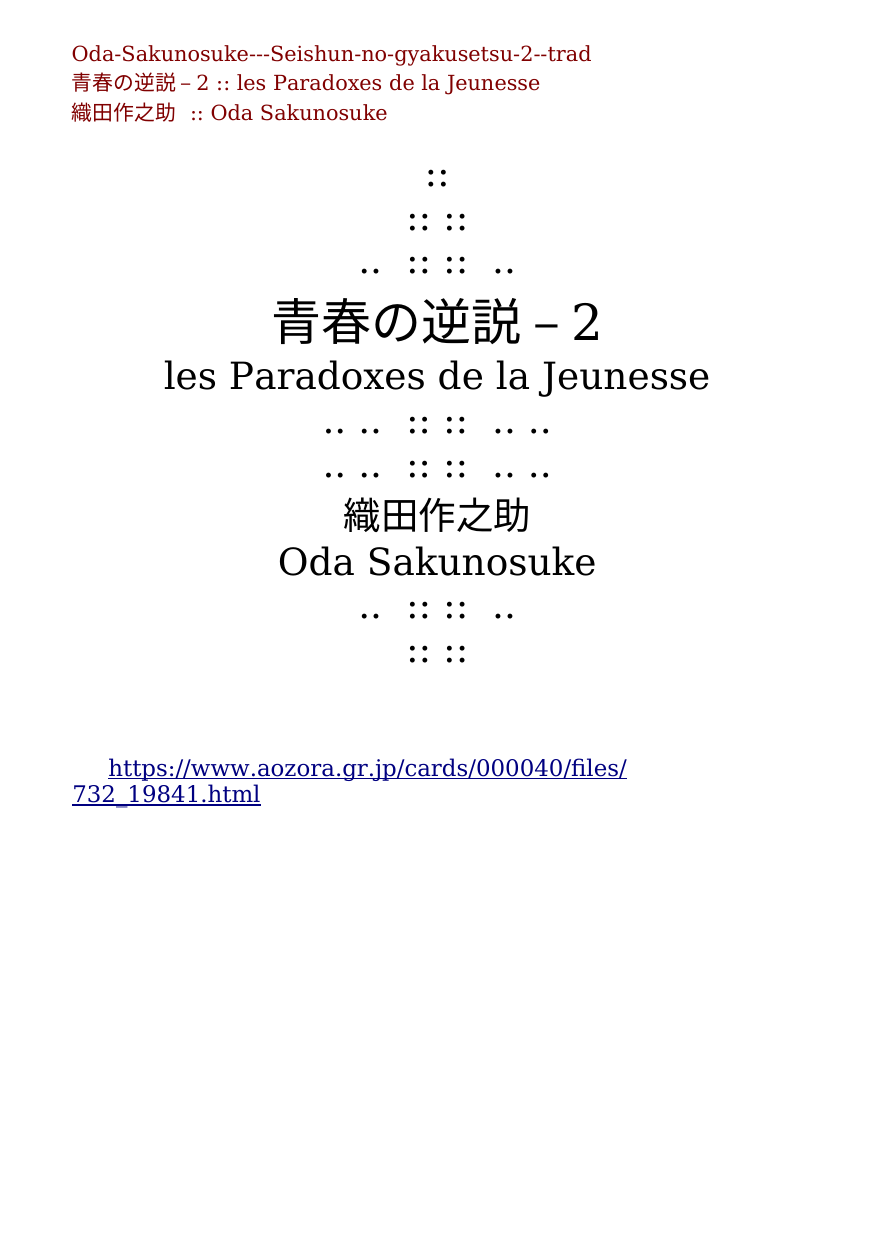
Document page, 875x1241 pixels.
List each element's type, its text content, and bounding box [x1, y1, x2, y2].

text https://www.aozora.gr.jp/cards/000040/files/732_19841.html [72, 755, 802, 808]
subtitle :: :: :: .. :: :: .. 青春の逆説 – 2 les Paradoxes de la Jeunesse .. .. :: :: .. .. .. .. :: :: .. .. 織田作之助 Oda Sakunosuke .. :: :: .. :: :: [36, 152, 838, 671]
text 青春の逆説 – 2 :: les Paradoxes de la Jeunesse [71, 66, 803, 96]
text 織田作之助 :: Oda Sakunosuke [71, 96, 803, 127]
text Oda-Sakunosuke---Seishun-no-gyakusetsu-2--trad [71, 42, 803, 66]
